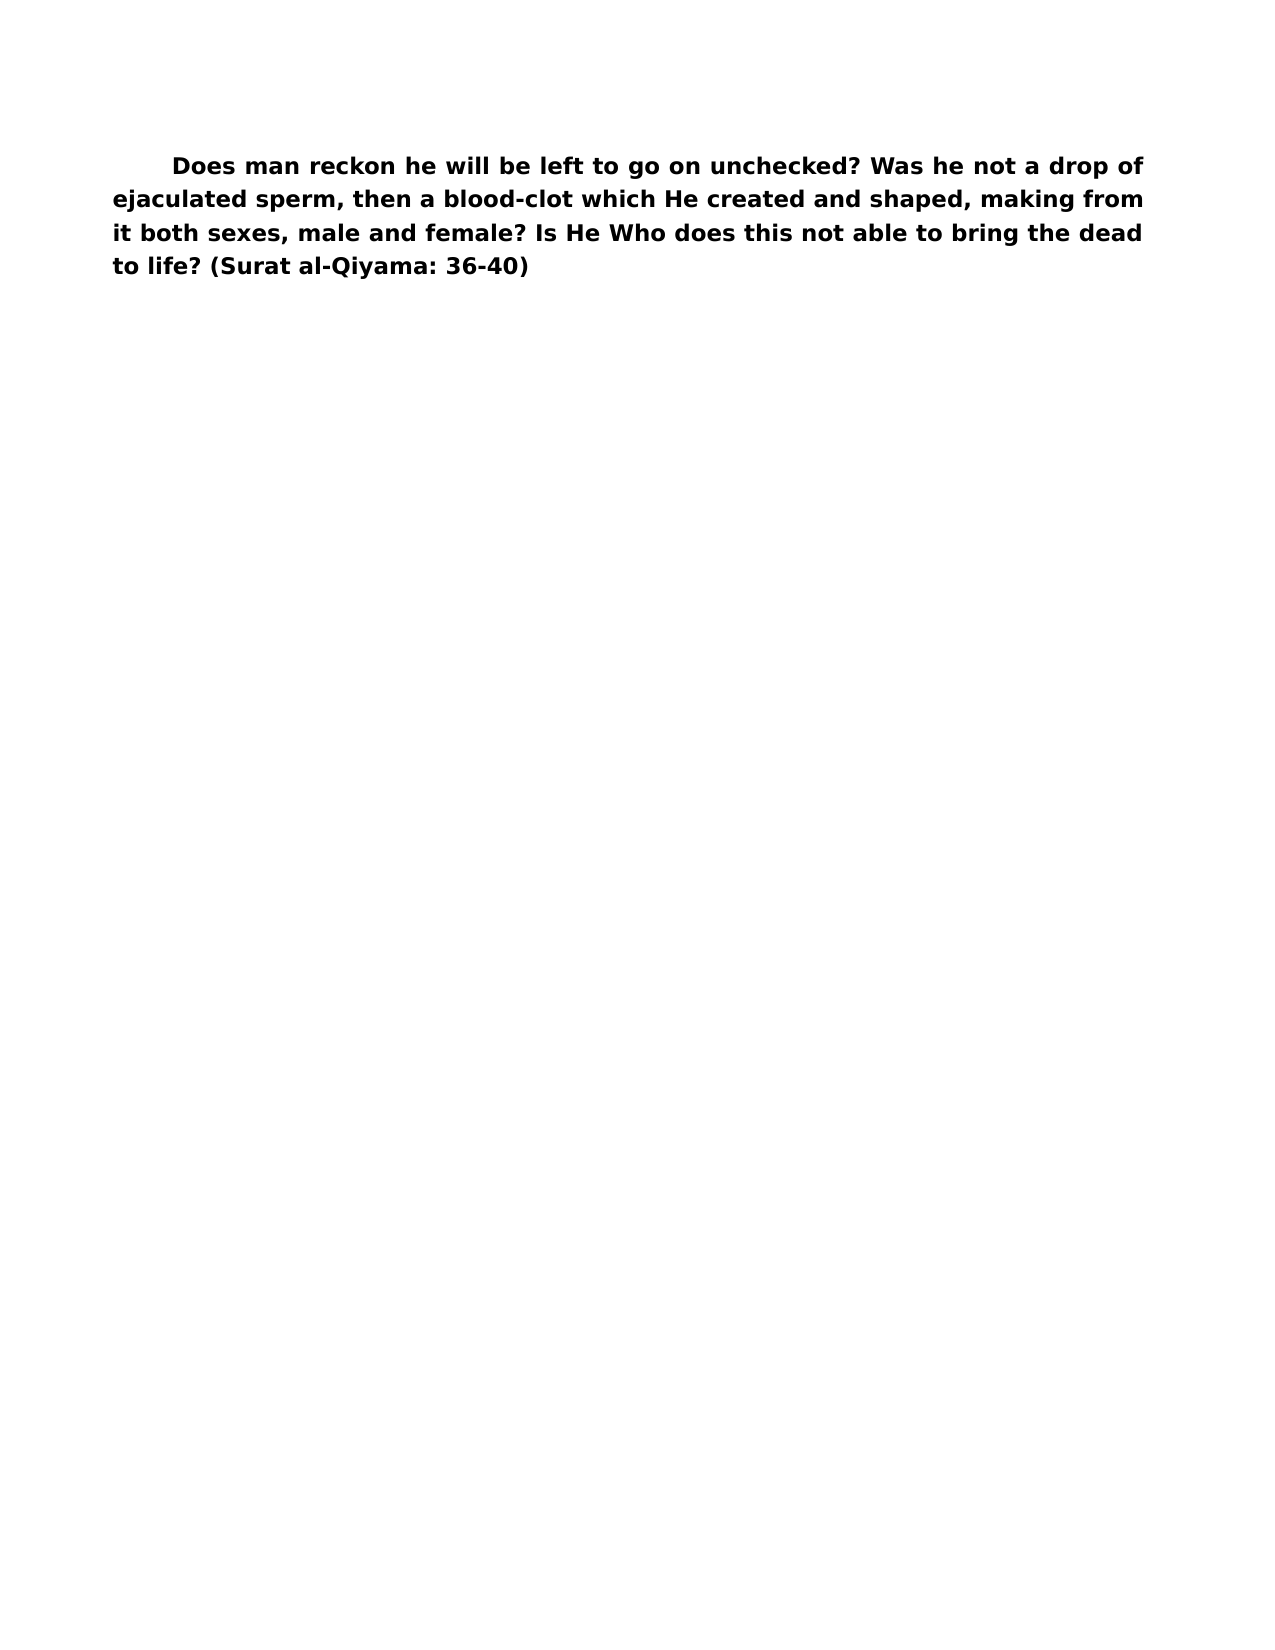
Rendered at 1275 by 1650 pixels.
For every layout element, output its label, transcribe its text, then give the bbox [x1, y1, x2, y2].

text Does man reckon he will be left to go on unchecked? Was he not a drop of ejaculated sperm, then a blood-clot which He created and shaped, making from it both sexes, male and female? Is He Who does this not able to bring the dead to life? (Surat al-Qiyama: 36-40) [112, 148, 1145, 281]
